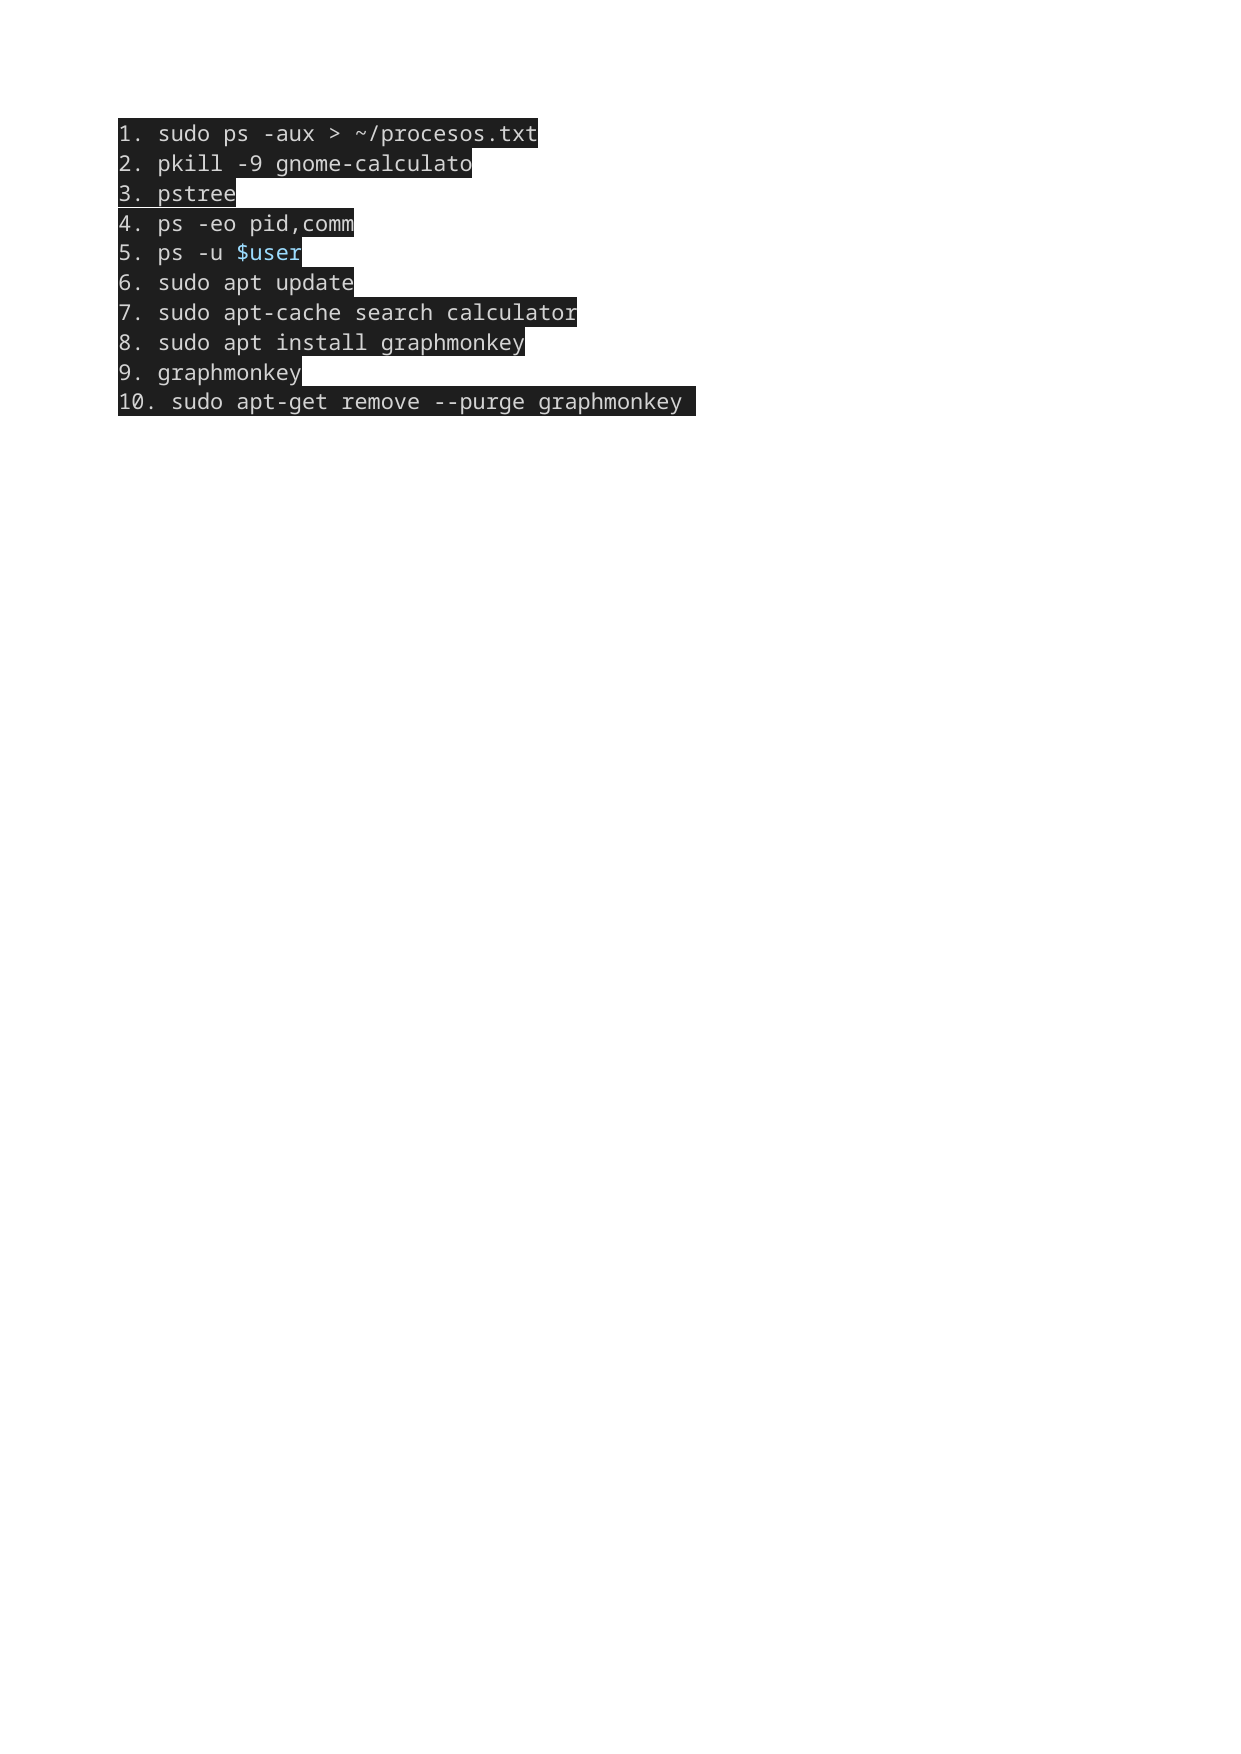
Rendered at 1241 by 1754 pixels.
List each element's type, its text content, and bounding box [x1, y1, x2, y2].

text 10. sudo apt-get remove --purge graphmonkey [118, 386, 1122, 416]
text 2. pkill -9 gnome-calculato [118, 148, 1122, 178]
text 4. ps -eo pid,comm [118, 207, 1122, 237]
text 5. ps -u $user [118, 237, 1122, 267]
text 3. pstree [118, 178, 1122, 207]
text 8. sudo apt install graphmonkey [118, 327, 1122, 356]
text 9. graphmonkey [118, 356, 1122, 386]
text 1. sudo ps -aux > ~/procesos.txt [118, 118, 1122, 148]
text 6. sudo apt update [118, 267, 1122, 297]
text 7. sudo apt-cache search calculator [118, 297, 1122, 327]
